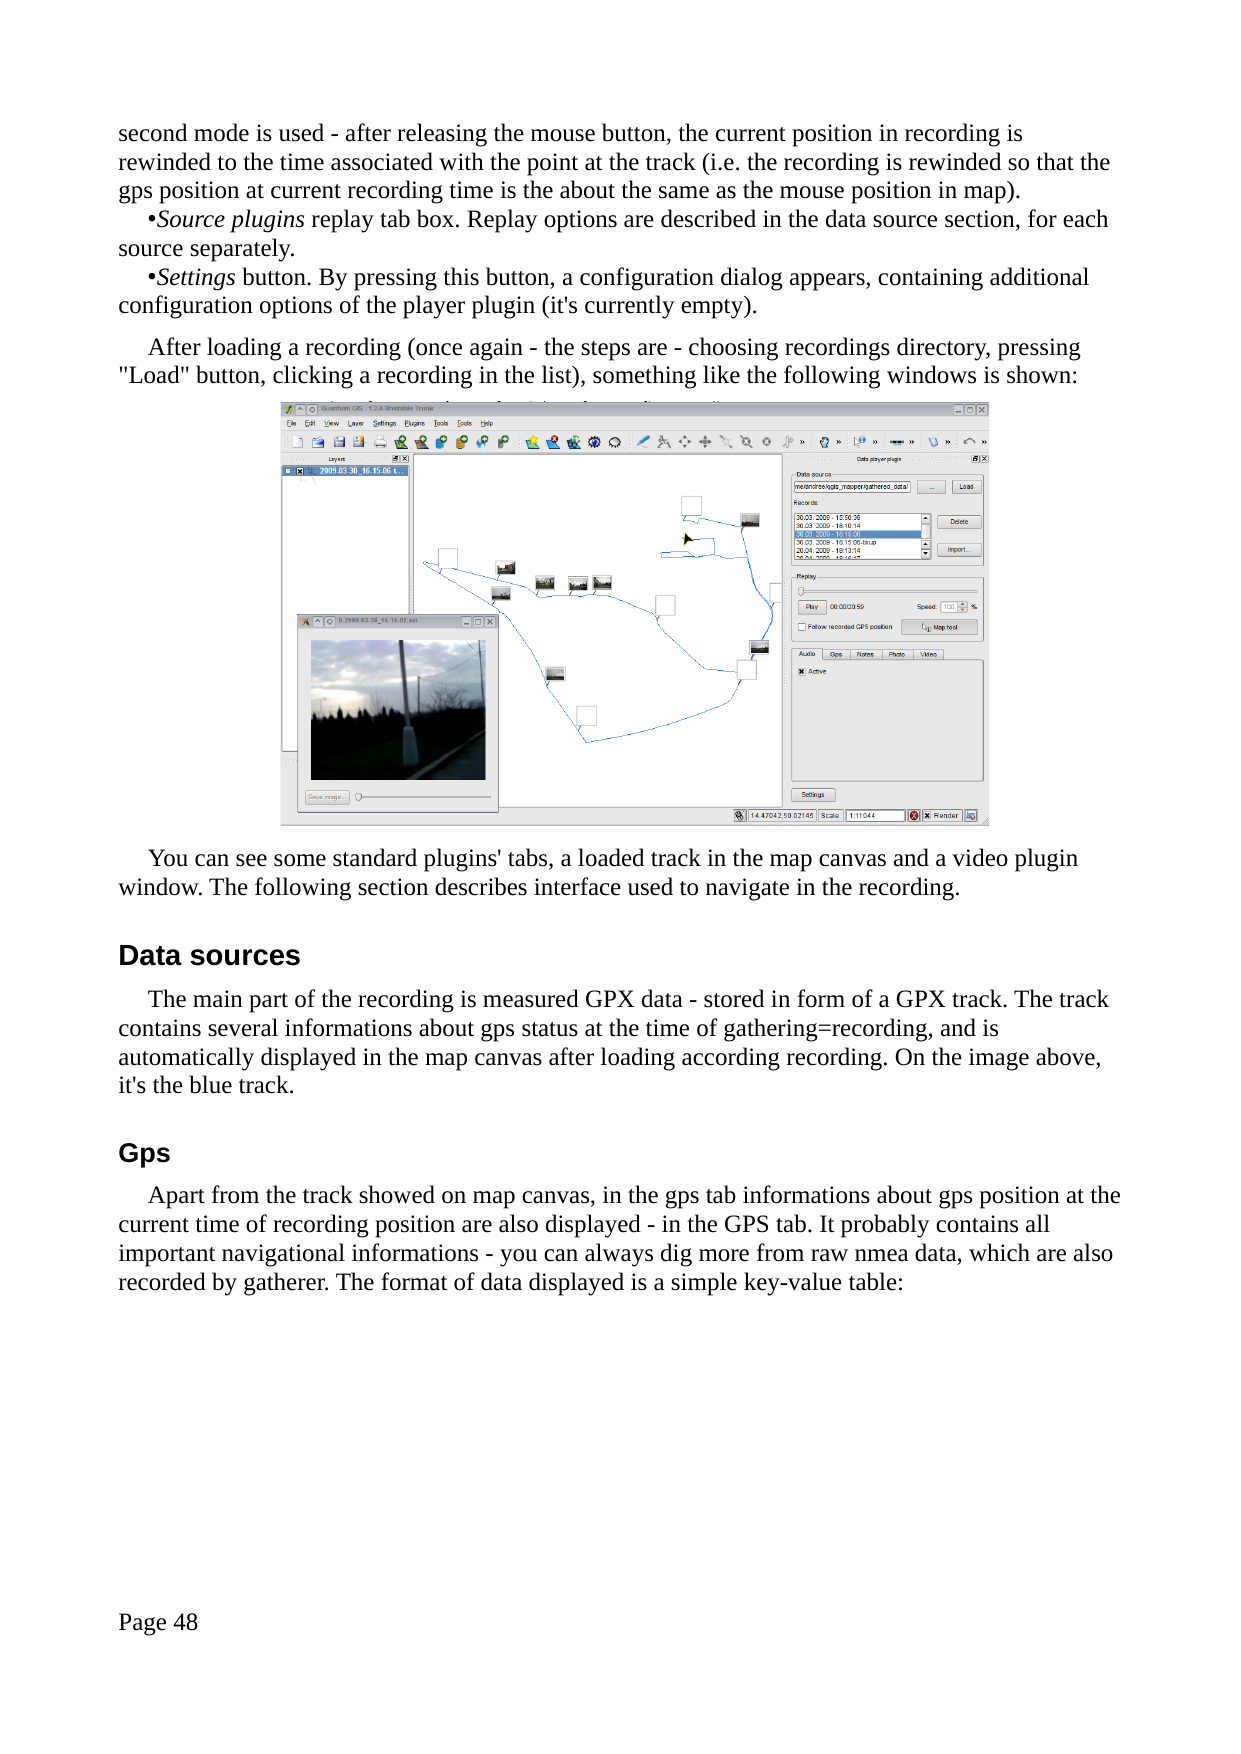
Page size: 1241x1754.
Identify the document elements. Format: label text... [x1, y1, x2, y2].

subtitle Gps [118, 1137, 1122, 1168]
list second mode is used - after releasing the mouse button, the current position in recording is rewinded to the time associated with the point at the track (i.e. the recording is rewinded so that the gps position at current recording time is the about the same as the mouse position in map). [118, 118, 1122, 204]
subtitle Data sources [118, 938, 1122, 972]
picture [280, 401, 990, 826]
text The main part of the recording is measured GPX data - stored in form of a GPX track. The track contains several informations about gps status at the time of gathering=recording, and is automatically displayed in the map canvas after loading according recording. On the image above, it's the blue track. [118, 984, 1122, 1099]
list Settings button. By pressing this button, a configuration dialog appears, containing additional configuration options of the player plugin (it's currently empty). [118, 262, 1122, 319]
list Source plugins replay tab box. Replay options are described in the data source section, for each source separately. [118, 204, 1122, 262]
text Apart from the track showed on map canvas, in the gps tab informations about gps position at the current time of recording position are also displayed - in the GPS tab. It probably contains all important navigational informations - you can always dig more from raw nmea data, which are also recorded by gatherer. The format of data displayed is a simple key-value table: [118, 1181, 1122, 1296]
text After loading a recording (once again - the steps are - choosing recordings directory, pressing "Load" button, clicking a recording in the list), something like the following windows is shown: [118, 332, 1122, 389]
text You can see some standard plugins' tabs, a loaded track in the map canvas and a video plugin window. The following section describes interface used to navigate in the recording. [118, 843, 1122, 901]
